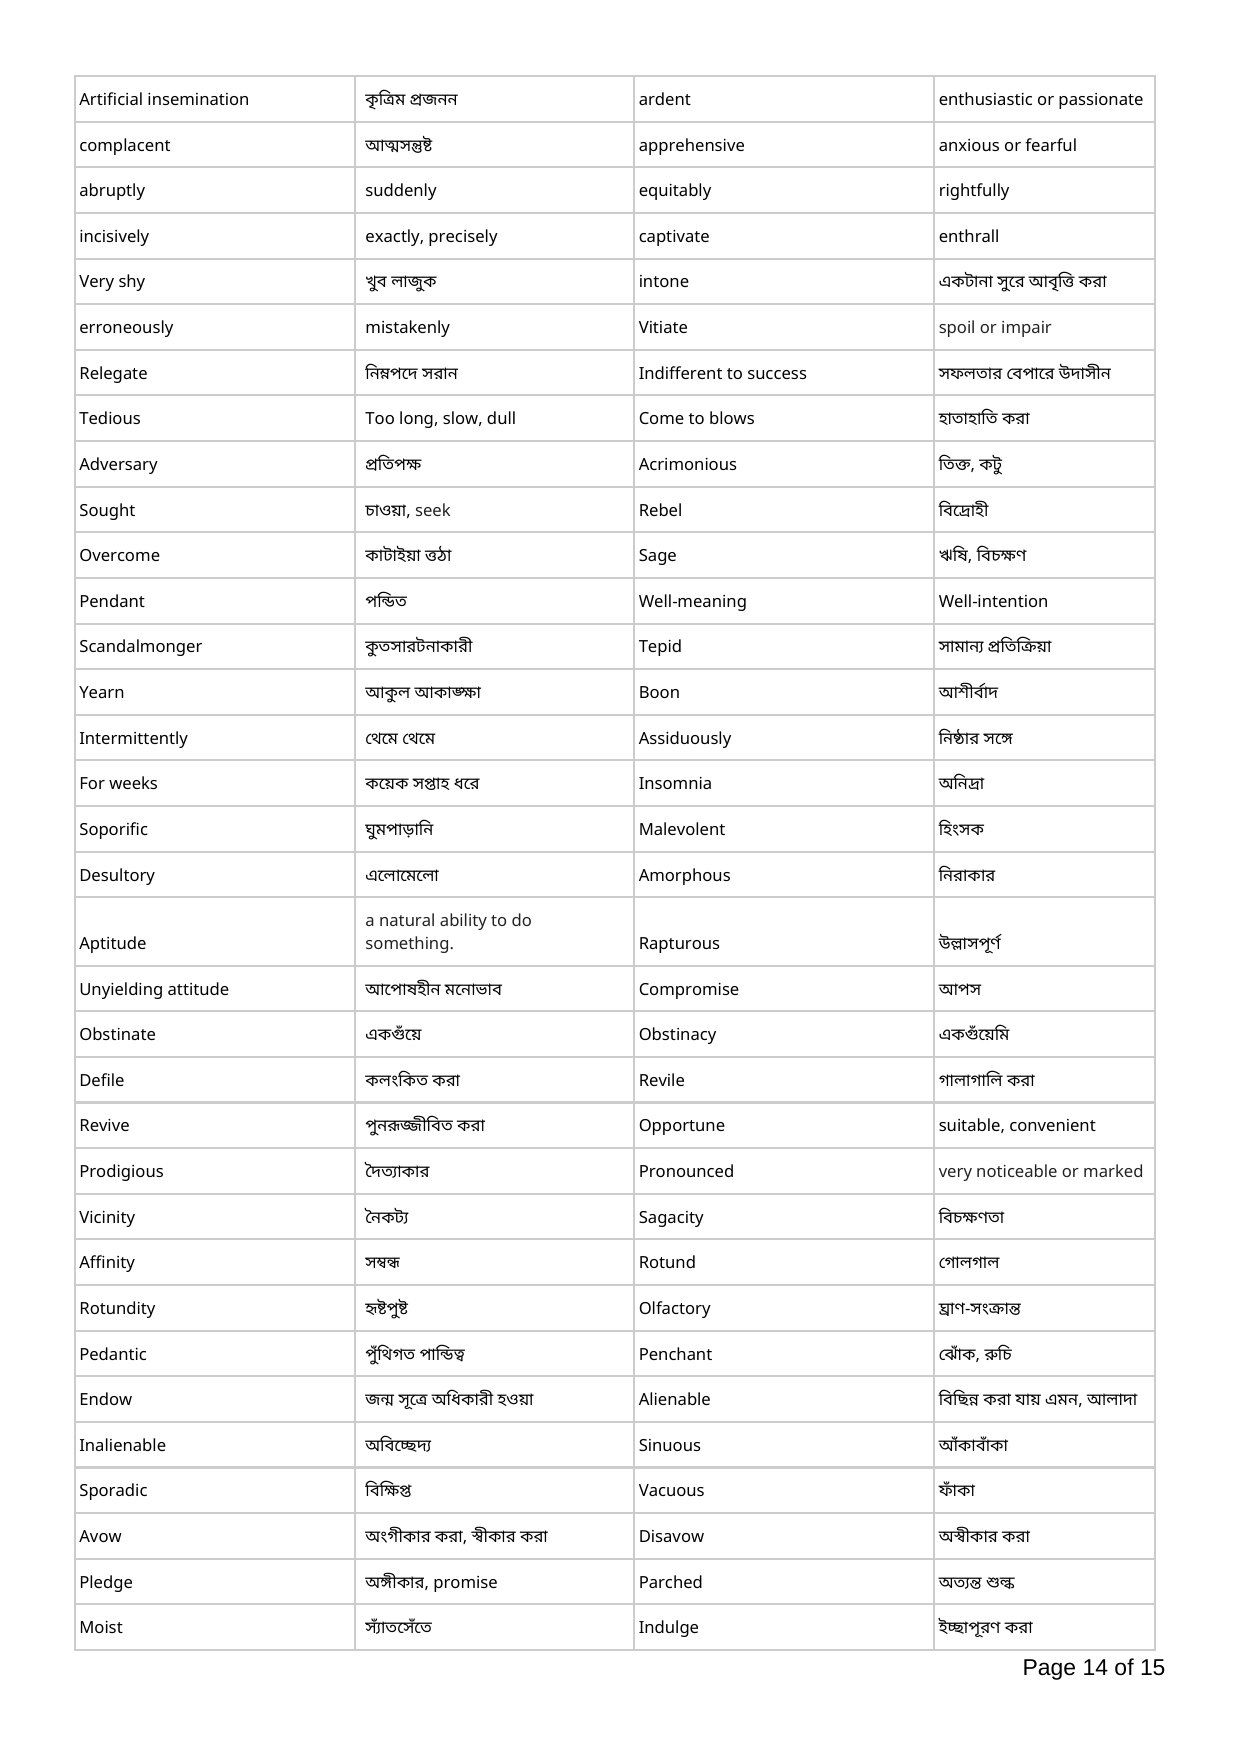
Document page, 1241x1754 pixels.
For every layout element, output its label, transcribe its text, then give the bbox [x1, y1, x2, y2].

table_cell abruptly [76, 168, 354, 212]
table_cell equitably [635, 168, 933, 212]
table_cell Disavow [635, 1514, 933, 1558]
table_cell আপস [935, 967, 1154, 1010]
table_cell আপোষহীন মনোভাব [356, 967, 633, 1010]
table_cell Rebel [635, 488, 933, 531]
table_cell a natural ability to do something. [356, 898, 633, 964]
table_cell অত্যন্ত শুল্ক [935, 1560, 1154, 1603]
table_cell Alienable [635, 1377, 933, 1421]
table_cell Well-meaning [635, 579, 933, 622]
table_cell গালাগালি করা [935, 1058, 1154, 1101]
table_cell ঋষি, বিচক্ষণ [935, 533, 1154, 577]
table_cell কুতসারটনাকারী [356, 625, 633, 668]
table_cell Revile [635, 1058, 933, 1101]
table_cell Come to blows [635, 396, 933, 440]
table_cell Penchant [635, 1332, 933, 1375]
table_cell উল্লাসপূর্ণ [935, 898, 1154, 964]
table_cell Insomnia [635, 761, 933, 805]
table_cell mistakenly [356, 305, 633, 349]
table_cell Vitiate [635, 305, 933, 349]
table_cell Scandalmonger [76, 625, 354, 668]
table_cell Aptitude [76, 898, 354, 964]
table_cell পুঁথিগত পান্ডিত্ব [356, 1332, 633, 1375]
table_cell Rotund [635, 1240, 933, 1284]
table_cell Opportune [635, 1104, 933, 1147]
table_cell Vicinity [76, 1195, 354, 1238]
table_cell একগুঁয়েমি [935, 1012, 1154, 1056]
table_cell কৃত্রিম প্রজনন [356, 77, 633, 121]
table_cell নৈকট্য [356, 1195, 633, 1238]
table_cell Defile [76, 1058, 354, 1101]
table_cell Artificial insemination [76, 77, 354, 121]
table_cell Pendant [76, 579, 354, 622]
table_cell সামান্য প্রতিক্রিয়া [935, 625, 1154, 668]
table_cell suitable, convenient [935, 1104, 1154, 1147]
table_cell অঙ্গীকার, promise [356, 1560, 633, 1603]
table_cell আশীর্বাদ [935, 670, 1154, 714]
table_cell কলংকিত করা [356, 1058, 633, 1101]
table_cell প্রতিপক্ষ [356, 442, 633, 486]
table_cell দৈত্যাকার [356, 1149, 633, 1193]
table_cell গোলগাল [935, 1240, 1154, 1284]
table_cell সম্বন্ধ [356, 1240, 633, 1284]
table_cell Prodigious [76, 1149, 354, 1193]
table_cell Olfactory [635, 1286, 933, 1329]
table_cell Intermittently [76, 716, 354, 759]
table_cell Sagacity [635, 1195, 933, 1238]
table_cell বিদ্রোহী [935, 488, 1154, 531]
table_cell incisively [76, 214, 354, 257]
table_cell এলোমেলো [356, 853, 633, 896]
table_cell enthrall [935, 214, 1154, 257]
table_cell আকুল আকাঙ্ক্ষা [356, 670, 633, 714]
table_cell আত্মসন্তুষ্ট [356, 123, 633, 166]
table_cell Pedantic [76, 1332, 354, 1375]
table_cell Sage [635, 533, 933, 577]
table_cell exactly, precisely [356, 214, 633, 257]
table_cell Acrimonious [635, 442, 933, 486]
table_cell Unyielding attitude [76, 967, 354, 1010]
table_cell কয়েক সপ্তাহ ধরে [356, 761, 633, 805]
table_cell খুব লাজুক [356, 260, 633, 303]
table_cell Assiduously [635, 716, 933, 759]
table_cell ফাঁকা [935, 1469, 1154, 1512]
table_cell নিষ্ঠার সঙ্গে [935, 716, 1154, 759]
table_cell ঘ্রাণ-সংক্রান্ত [935, 1286, 1154, 1329]
table_cell অংগীকার করা, স্বীকার করা [356, 1514, 633, 1558]
table_cell বিছিন্ন করা যায় এমন, আলাদা [935, 1377, 1154, 1421]
table_cell Obstinate [76, 1012, 354, 1056]
table_cell Well-intention [935, 579, 1154, 622]
table_cell Relegate [76, 351, 354, 394]
table_cell erroneously [76, 305, 354, 349]
table_cell Desultory [76, 853, 354, 896]
table_cell Affinity [76, 1240, 354, 1284]
table_cell পুনরূজ্জীবিত করা [356, 1104, 633, 1147]
table_cell জন্ম সূত্রে অধিকারী হওয়া [356, 1377, 633, 1421]
table_cell Rotundity [76, 1286, 354, 1329]
table_cell Indulge [635, 1605, 933, 1649]
table_cell অস্বীকার করা [935, 1514, 1154, 1558]
table_cell একগুঁয়ে [356, 1012, 633, 1056]
table_cell Tedious [76, 396, 354, 440]
table_cell Indifferent to success [635, 351, 933, 394]
table_cell সফলতার বেপারে উদাসীন [935, 351, 1154, 394]
table_cell Amorphous [635, 853, 933, 896]
table_cell কাটাইয়া ত্তঠা [356, 533, 633, 577]
table_cell spoil or impair [935, 305, 1154, 349]
table_cell very noticeable or marked [935, 1149, 1154, 1193]
table_cell বিচক্ষণতা [935, 1195, 1154, 1238]
table_cell Sinuous [635, 1423, 933, 1466]
table_cell suddenly [356, 168, 633, 212]
table_cell ঝোঁক, রুচি [935, 1332, 1154, 1375]
table_cell Sporadic [76, 1469, 354, 1512]
table_cell Adversary [76, 442, 354, 486]
table_cell Overcome [76, 533, 354, 577]
table_cell Inalienable [76, 1423, 354, 1466]
table_cell anxious or fearful [935, 123, 1154, 166]
table_cell নিম্নপদে সরান [356, 351, 633, 394]
table_cell Compromise [635, 967, 933, 1010]
table_cell apprehensive [635, 123, 933, 166]
table_cell ঘুমপাড়ানি [356, 807, 633, 851]
table_cell Moist [76, 1605, 354, 1649]
table_cell Avow [76, 1514, 354, 1558]
table_cell Obstinacy [635, 1012, 933, 1056]
table_cell বিক্ষিপ্ত [356, 1469, 633, 1512]
table_cell স্যাঁতসেঁতে [356, 1605, 633, 1649]
table_cell Very shy [76, 260, 354, 303]
table_cell Vacuous [635, 1469, 933, 1512]
table_cell Parched [635, 1560, 933, 1603]
table_cell পন্ডিত [356, 579, 633, 622]
table_cell Sought [76, 488, 354, 531]
table_cell হৃষ্টপুষ্ট [356, 1286, 633, 1329]
table_cell তিক্ত, কটু [935, 442, 1154, 486]
table_cell Yearn [76, 670, 354, 714]
table_cell অনিদ্রা [935, 761, 1154, 805]
table_cell ইচ্ছাপূরণ করা [935, 1605, 1154, 1649]
table_cell Pronounced [635, 1149, 933, 1193]
table_cell Revive [76, 1104, 354, 1147]
table_cell Malevolent [635, 807, 933, 851]
table_cell intone [635, 260, 933, 303]
table_cell থেমে থেমে [356, 716, 633, 759]
table_cell enthusiastic or passionate [935, 77, 1154, 121]
table_cell অবিচ্ছেদ্য [356, 1423, 633, 1466]
table_cell Rapturous [635, 898, 933, 964]
table_cell Pledge [76, 1560, 354, 1603]
table_cell একটানা সুরে আবৃত্তি করা [935, 260, 1154, 303]
table_cell Too long, slow, dull [356, 396, 633, 440]
table_cell For weeks [76, 761, 354, 805]
table_cell complacent [76, 123, 354, 166]
table_cell আঁকাবাঁকা [935, 1423, 1154, 1466]
table_cell Tepid [635, 625, 933, 668]
table_cell চাওয়া, seek [356, 488, 633, 531]
table_cell হাতাহাতি করা [935, 396, 1154, 440]
table_cell captivate [635, 214, 933, 257]
table_cell Soporific [76, 807, 354, 851]
table_cell Boon [635, 670, 933, 714]
table_cell rightfully [935, 168, 1154, 212]
table_cell Endow [76, 1377, 354, 1421]
table_cell ardent [635, 77, 933, 121]
table_cell নিরাকার [935, 853, 1154, 896]
table_cell হিংসক [935, 807, 1154, 851]
